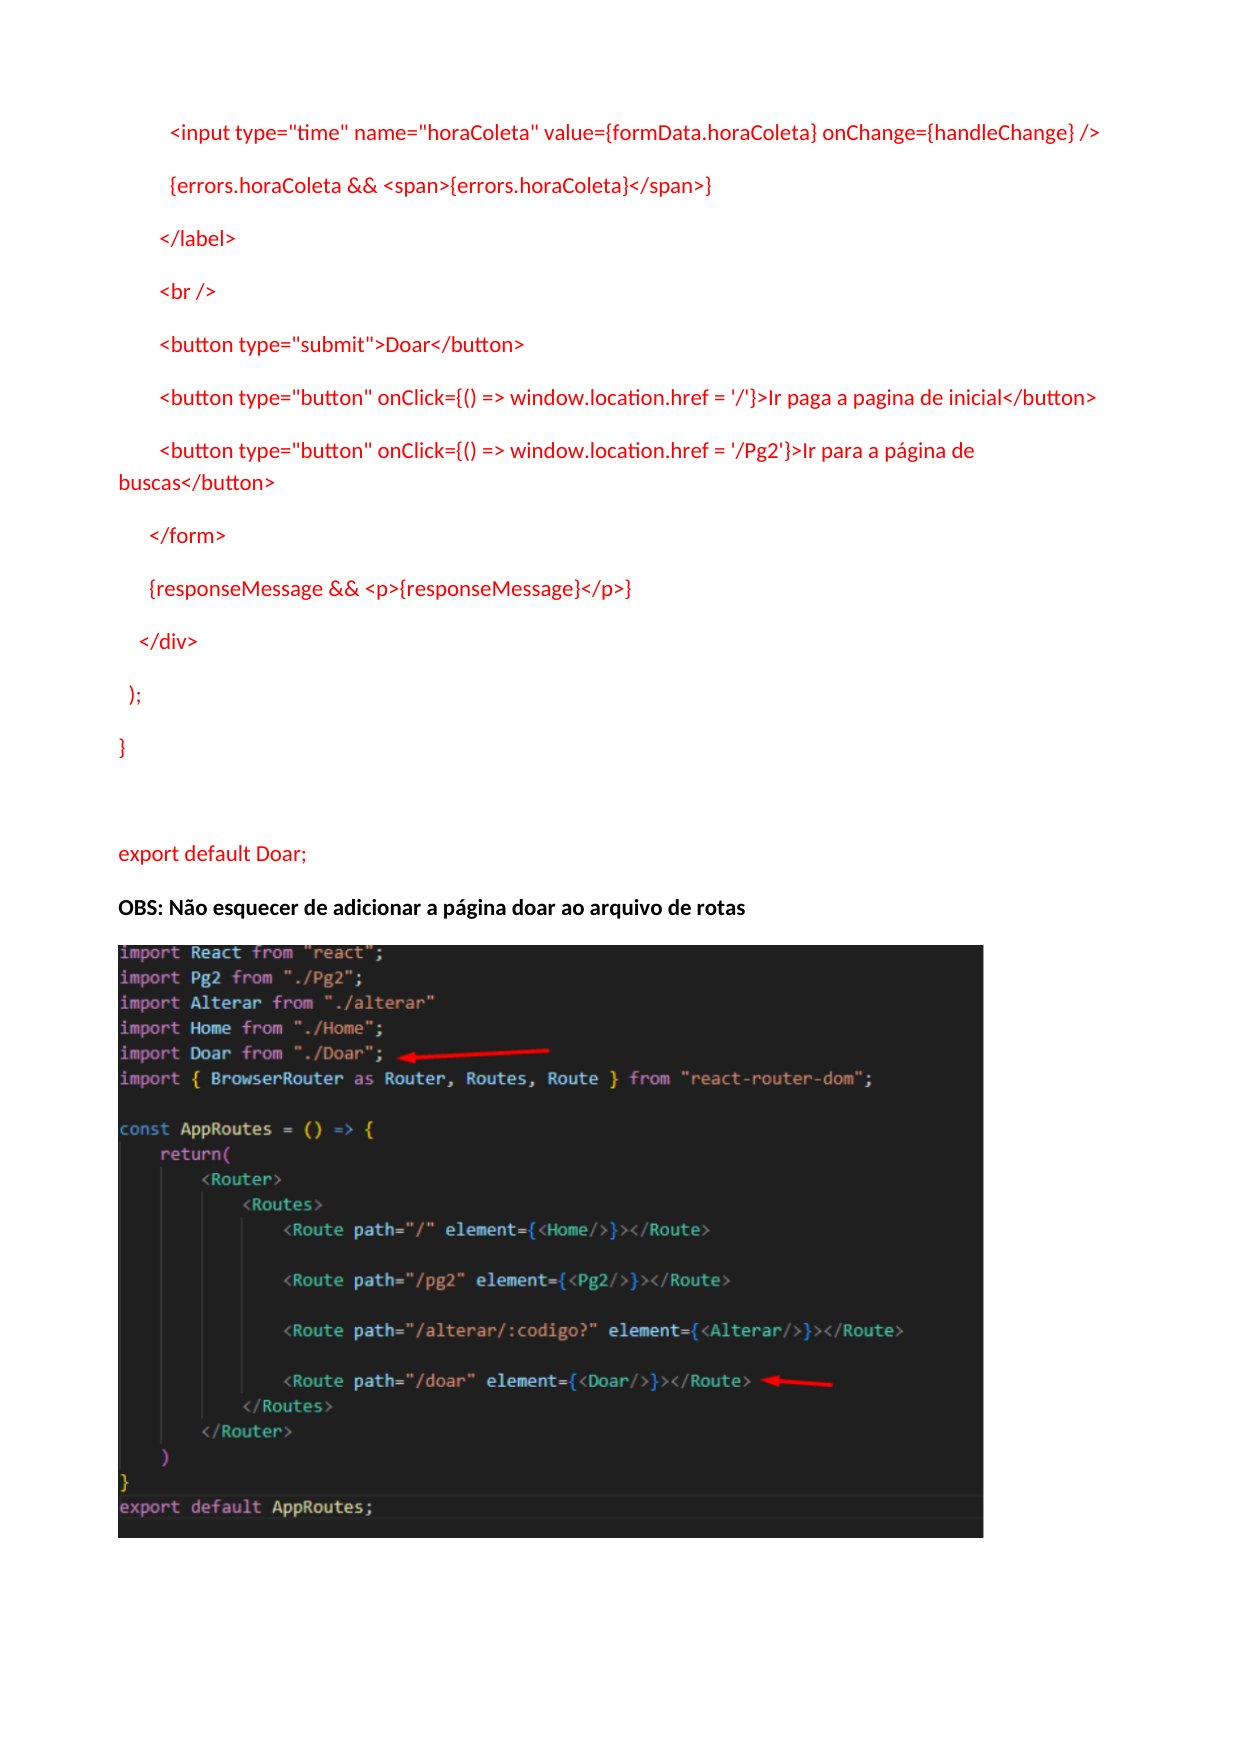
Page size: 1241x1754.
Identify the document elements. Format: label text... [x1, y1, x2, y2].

text {responseMessage && <p>{responseMessage}</p>} [118, 574, 1122, 602]
text <button type="button" onClick={() => window.location.href = '/Pg2'}>Ir para a página de buscas</button> [118, 436, 1122, 496]
text </div> [118, 627, 1122, 656]
text <button type="button" onClick={() => window.location.href = '/'}>Ir paga a pagina de inicial</button> [118, 383, 1122, 411]
text export default Doar; [118, 839, 1122, 868]
text } [118, 733, 1122, 762]
text <button type="submit">Doar</button> [118, 330, 1122, 358]
text OBS: Não esquecer de adicionar a página doar ao arquivo de rotas [118, 893, 1122, 921]
text ); [118, 681, 1122, 708]
text <input type="time" name="horaColeta" value={formData.horaColeta} onChange={handleChange} /> [118, 118, 1122, 146]
text </label> [118, 224, 1122, 252]
text <br /> [118, 277, 1122, 305]
text </form> [118, 521, 1122, 549]
text {errors.horaColeta && <span>{errors.horaColeta}</span>} [118, 171, 1122, 199]
